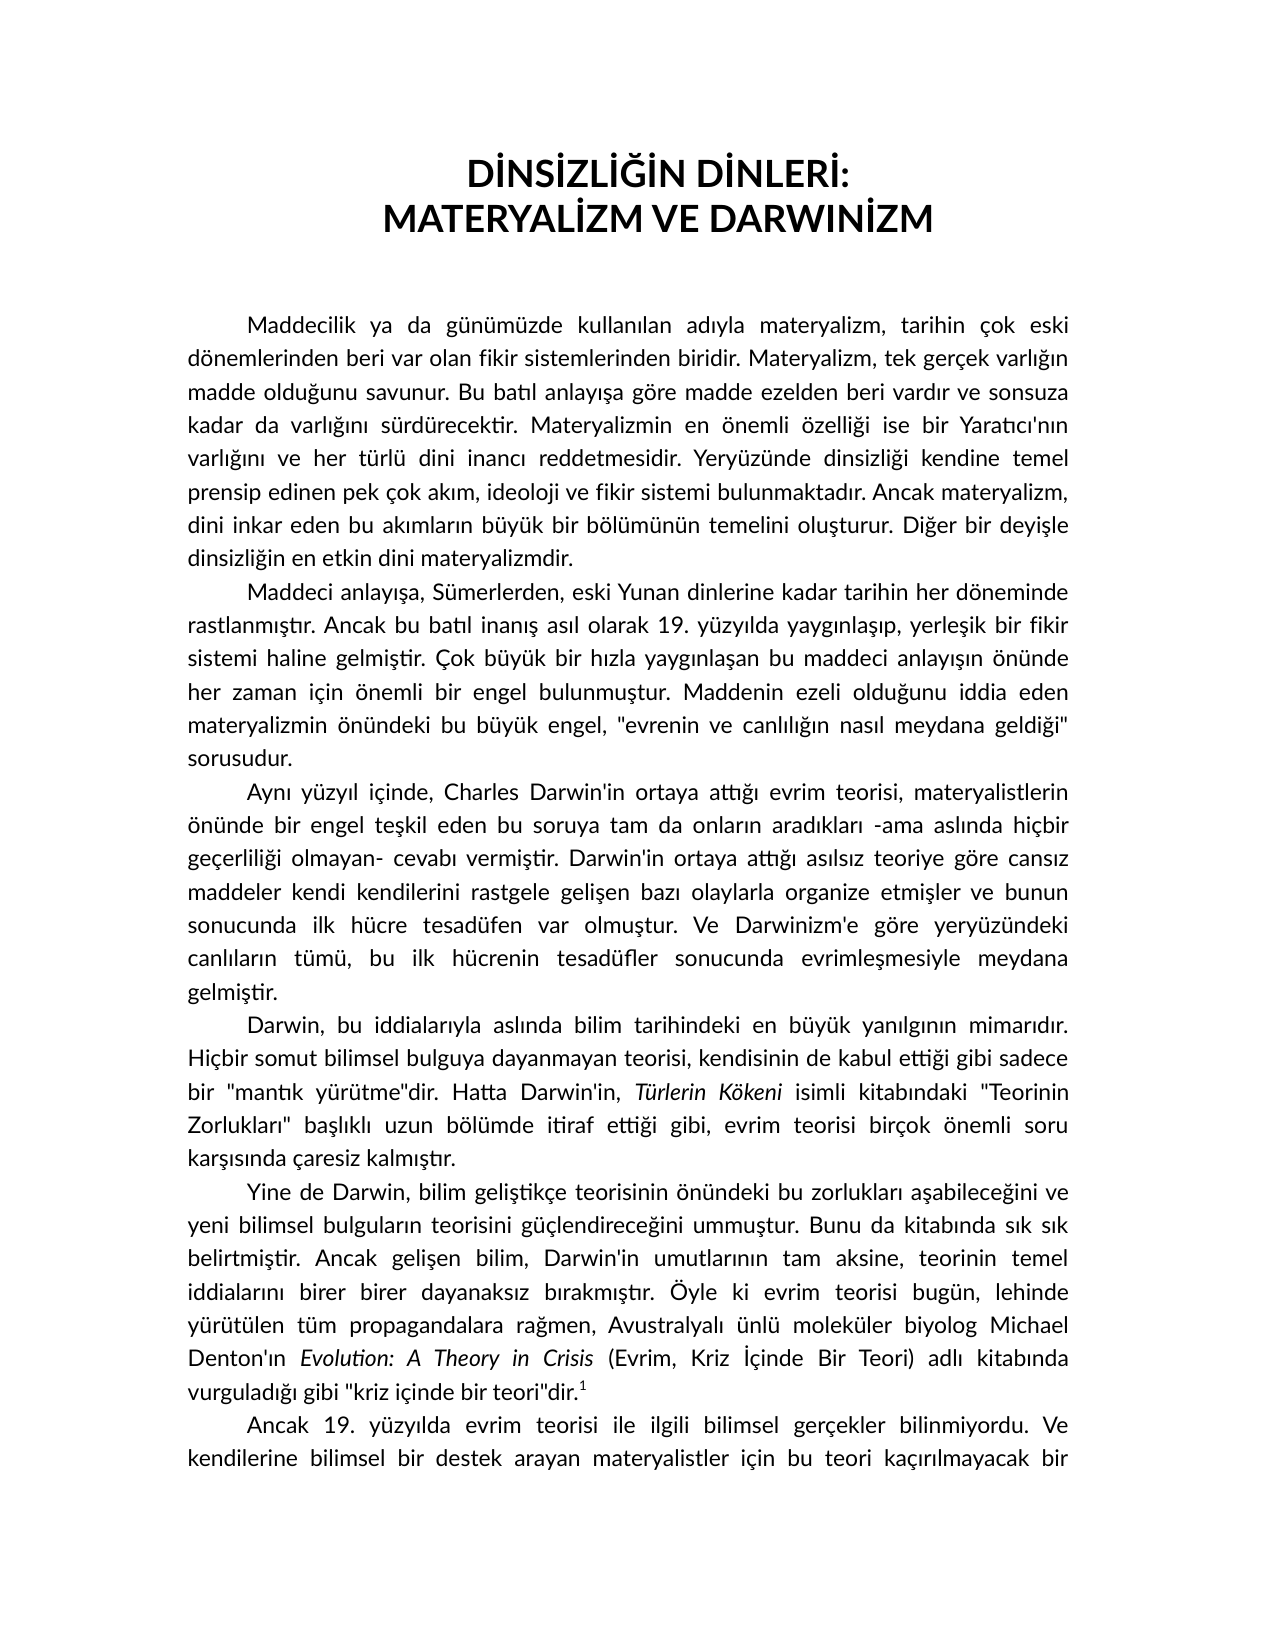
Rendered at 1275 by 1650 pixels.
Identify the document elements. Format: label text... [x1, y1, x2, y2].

text Aynı yüzyıl içinde, Charles Darwin'in ortaya attığı evrim teorisi, materyalistlerin önünde bir engel teşkil eden bu soruya tam da onların aradıkları -ama aslında hiçbir geçerliliği olmayan- cevabı vermiştir. Darwin'in ortaya attığı asılsız teoriye göre cansız maddeler kendi kendilerini rastgele gelişen bazı olaylarla organize etmişler ve bunun sonucunda ilk hücre tesadüfen var olmuştur. Ve Darwinizm'e göre yeryüzündeki canlıların tümü, bu ilk hücrenin tesadüfler sonucunda evrimleşmesiyle meydana gelmiştir. [187, 773, 1070, 1007]
text Yine de Darwin, bilim geliştikçe teorisinin önündeki bu zorlukları aşabileceğini ve yeni bilimsel bulguların teorisini güçlendireceğini ummuştur. Bunu da kitabında sık sık belirtmiştir. Ancak gelişen bilim, Darwin'in umutlarının tam aksine, teorinin temel iddialarını birer birer dayanaksız bırakmıştır. Öyle ki evrim teorisi bugün, lehinde yürütülen tüm propagandalara rağmen, Avustralyalı ünlü moleküler biyolog Michael Denton'ın Evolution: A Theory in Crisis (Evrim, Kriz İçinde Bir Teori) adlı kitabında vurguladığı gibi "kriz içinde bir teori"dir.1 [187, 1173, 1070, 1407]
text DİNSİZLİĞİN DİNLERİ: [187, 150, 1070, 195]
text Ancak 19. yüzyılda evrim teorisi ile ilgili bilimsel gerçekler bilinmiyordu. Ve kendilerine bilimsel bir destek arayan materyalistler için bu teori kaçırılmayacak bir [187, 1407, 1070, 1473]
text MATERYALİZM VE DARWINİZM [187, 195, 1070, 240]
text Maddeci anlayışa, Sümerlerden, eski Yunan dinlerine kadar tarihin her döneminde rastlanmıştır. Ancak bu batıl inanış asıl olarak 19. yüzyılda yaygınlaşıp, yerleşik bir fikir sistemi haline gelmiştir. Çok büyük bir hızla yaygınlaşan bu maddeci anlayışın önünde her zaman için önemli bir engel bulunmuştur. Maddenin ezeli olduğunu iddia eden materyalizmin önündeki bu büyük engel, "evrenin ve canlılığın nasıl meydana geldiği" sorusudur. [187, 573, 1070, 773]
text Maddecilik ya da günümüzde kullanılan adıyla materyalizm, tarihin çok eski dönemlerinden beri var olan fikir sistemlerinden biridir. Materyalizm, tek gerçek varlığın madde olduğunu savunur. Bu batıl anlayışa göre madde ezelden beri vardır ve sonsuza kadar da varlığını sürdürecektir. Materyalizmin en önemli özelliği ise bir Yaratıcı'nın varlığını ve her türlü dini inancı reddetmesidir. Yeryüzünde dinsizliği kendine temel prensip edinen pek çok akım, ideoloji ve fikir sistemi bulunmaktadır. Ancak materyalizm, dini inkar eden bu akımların büyük bir bölümünün temelini oluşturur. Diğer bir deyişle dinsizliğin en etkin dini materyalizmdir. [187, 307, 1070, 573]
text Darwin, bu iddialarıyla aslında bilim tarihindeki en büyük yanılgının mimarıdır. Hiçbir somut bilimsel bulguya dayanmayan teorisi, kendisinin de kabul ettiği gibi sadece bir "mantık yürütme"dir. Hatta Darwin'in, Türlerin Kökeni isimli kitabındaki "Teorinin Zorlukları" başlıklı uzun bölümde itiraf ettiği gibi, evrim teorisi birçok önemli soru karşısında çaresiz kalmıştır. [187, 1007, 1070, 1173]
